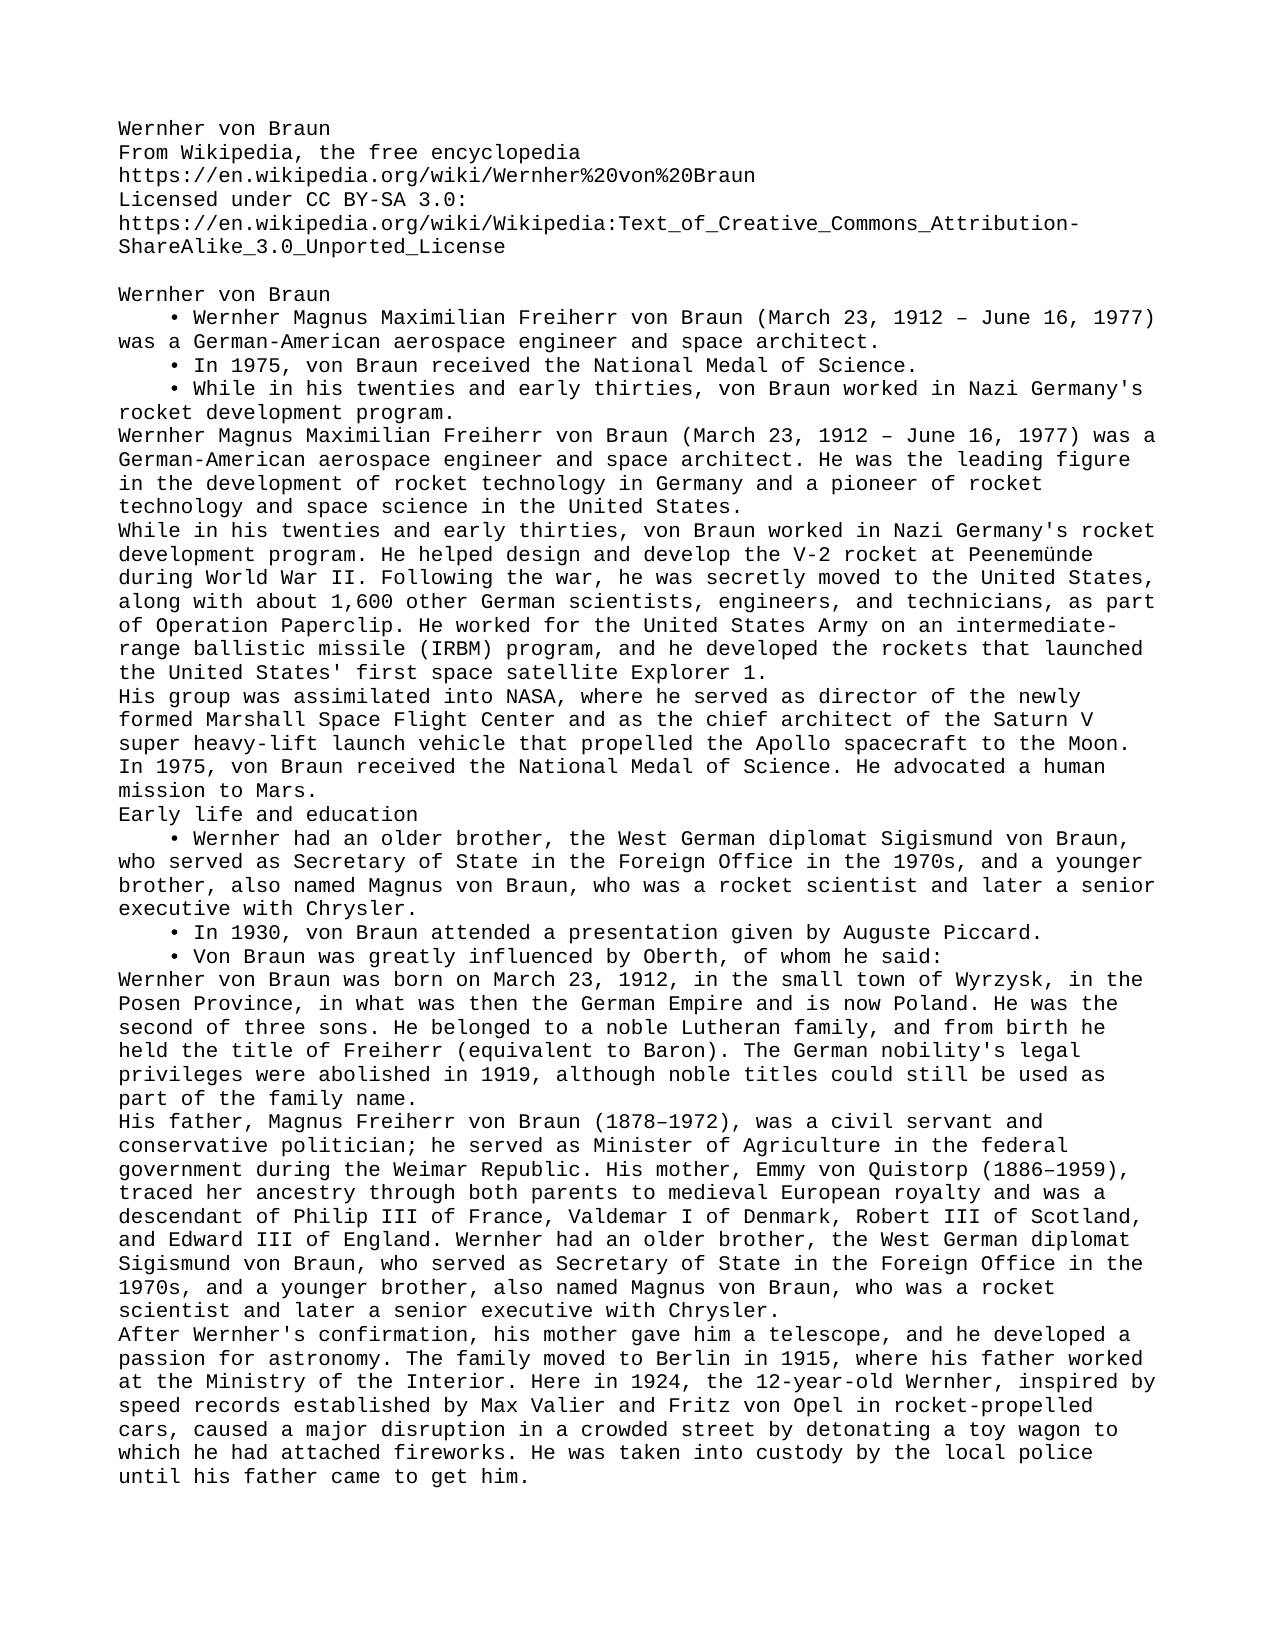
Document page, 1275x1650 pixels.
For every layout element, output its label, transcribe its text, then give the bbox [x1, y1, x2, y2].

text • In 1930, von Braun attended a presentation given by Auguste Piccard. [118, 922, 1157, 946]
text https://en.wikipedia.org/wiki/Wikipedia:Text_of_Creative_Commons_Attribution-ShareAlike_3.0_Unported_License [118, 213, 1157, 260]
text Wernher von Braun [118, 284, 1157, 307]
text • Wernher Magnus Maximilian Freiherr von Braun (March 23, 1912 – June 16, 1977) was a German-American aerospace engineer and space architect. [118, 307, 1157, 354]
text • While in his twenties and early thirties, von Braun worked in Nazi Germany's rocket development program. [118, 378, 1157, 426]
text • Wernher had an older brother, the West German diplomat Sigismund von Braun, who served as Secretary of State in the Foreign Office in the 1970s, and a younger brother, also named Magnus von Braun, who was a rocket scientist and later a senior executive with Chrysler. [118, 827, 1157, 922]
text Wernher von Braun [118, 118, 1157, 142]
text • Von Braun was greatly influenced by Oberth, of whom he said: [118, 946, 1157, 969]
text His father, Magnus Freiherr von Braun (1878–1972), was a civil servant and conservative politician; he served as Minister of Agriculture in the federal government during the Weimar Republic. His mother, Emmy von Quistorp (1886–1959), traced her ancestry through both parents to medieval European royalty and was a descendant of Philip III of France, Valdemar I of Denmark, Robert III of Scotland, and Edward III of England. Wernher had an older brother, the West German diplomat Sigismund von Braun, who served as Secretary of State in the Foreign Office in the 1970s, and a younger brother, also named Magnus von Braun, who was a rocket scientist and later a senior executive with Chrysler. [118, 1111, 1157, 1324]
text While in his twenties and early thirties, von Braun worked in Nazi Germany's rocket development program. He helped design and develop the V-2 rocket at Peenemünde during World War II. Following the war, he was secretly moved to the United States, along with about 1,600 other German scientists, engineers, and technicians, as part of Operation Paperclip. He worked for the United States Army on an intermediate-range ballistic missile (IRBM) program, and he developed the rockets that launched the United States' first space satellite Explorer 1. [118, 520, 1157, 686]
text Licensed under CC BY-SA 3.0: [118, 189, 1157, 213]
text • In 1975, von Braun received the National Medal of Science. [118, 354, 1157, 378]
text After Wernher's confirmation, his mother gave him a telescope, and he developed a passion for astronomy. The family moved to Berlin in 1915, where his father worked at the Ministry of the Interior. Here in 1924, the 12-year-old Wernher, inspired by speed records established by Max Valier and Fritz von Opel in rocket-propelled cars, caused a major disruption in a crowded street by detonating a toy wagon to which he had attached fireworks. He was taken into custody by the local police until his father came to get him. [118, 1324, 1157, 1489]
text Wernher Magnus Maximilian Freiherr von Braun (March 23, 1912 – June 16, 1977) was a German-American aerospace engineer and space architect. He was the leading figure in the development of rocket technology in Germany and a pioneer of rocket technology and space science in the United States. [118, 426, 1157, 520]
text His group was assimilated into NASA, where he served as director of the newly formed Marshall Space Flight Center and as the chief architect of the Saturn V super heavy-lift launch vehicle that propelled the Apollo spacecraft to the Moon. In 1975, von Braun received the National Medal of Science. He advocated a human mission to Mars. [118, 686, 1157, 804]
text Wernher von Braun was born on March 23, 1912, in the small town of Wyrzysk, in the Posen Province, in what was then the German Empire and is now Poland. He was the second of three sons. He belonged to a noble Lutheran family, and from birth he held the title of Freiherr (equivalent to Baron). The German nobility's legal privileges were abolished in 1919, although noble titles could still be used as part of the family name. [118, 969, 1157, 1111]
text From Wikipedia, the free encyclopedia [118, 142, 1157, 165]
text Early life and education [118, 804, 1157, 827]
text https://en.wikipedia.org/wiki/Wernher%20von%20Braun [118, 165, 1157, 189]
